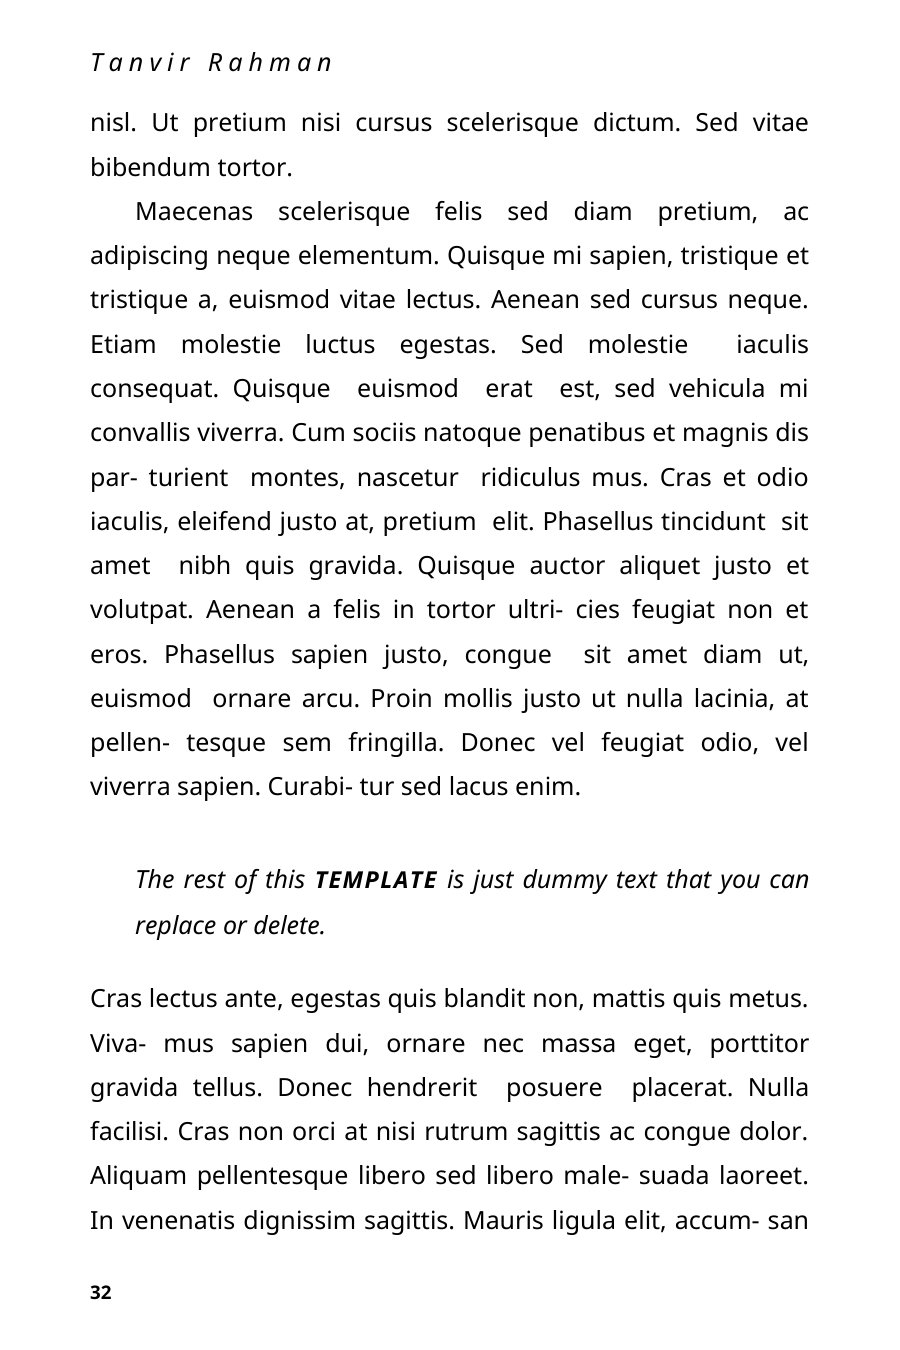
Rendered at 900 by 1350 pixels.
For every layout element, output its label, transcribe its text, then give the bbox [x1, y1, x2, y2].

text Maecenas scelerisque felis sed diam pretium, ac adipiscing neque elementum. Quisque mi sapien, tristique et tristique a, euismod vitae lectus. Aenean sed cursus neque. Etiam molestie luctus egestas. Sed molestie iaculis consequat. Quisque euismod erat est, sed vehicula mi convallis viverra. Cum sociis natoque penatibus et magnis dis par- turient montes, nascetur ridiculus mus. Cras et odio iaculis, eleifend justo at, pretium elit. Phasellus tincidunt sit amet nibh quis gravida. Quisque auctor aliquet justo et volutpat. Aenean a felis in tortor ultri- cies feugiat non et eros. Phasellus sapien justo, congue sit amet diam ut, euismod ornare arcu. Proin mollis justo ut nulla lacinia, at pellen- tesque sem fringilla. Donec vel feugiat odio, vel viverra sapien. Curabi- tur sed lacus enim. [90, 193, 810, 803]
text Cras lectus ante, egestas quis blandit non, mattis quis metus. Viva- mus sapien dui, ornare nec massa eget, porttitor gravida tellus. Donec hendrerit posuere placerat. Nulla facilisi. Cras non orci at nisi rutrum sagittis ac congue dolor. Aliquam pellentesque libero sed libero male- suada laoreet. In venenatis dignissim sagittis. Mauris ligula elit, accum- san [90, 981, 810, 1236]
text The rest of this template is just dummy text that you can replace or delete. [135, 858, 810, 942]
text nisl. Ut pretium nisi cursus scelerisque dictum. Sed vitae bibendum tortor. [90, 105, 810, 183]
